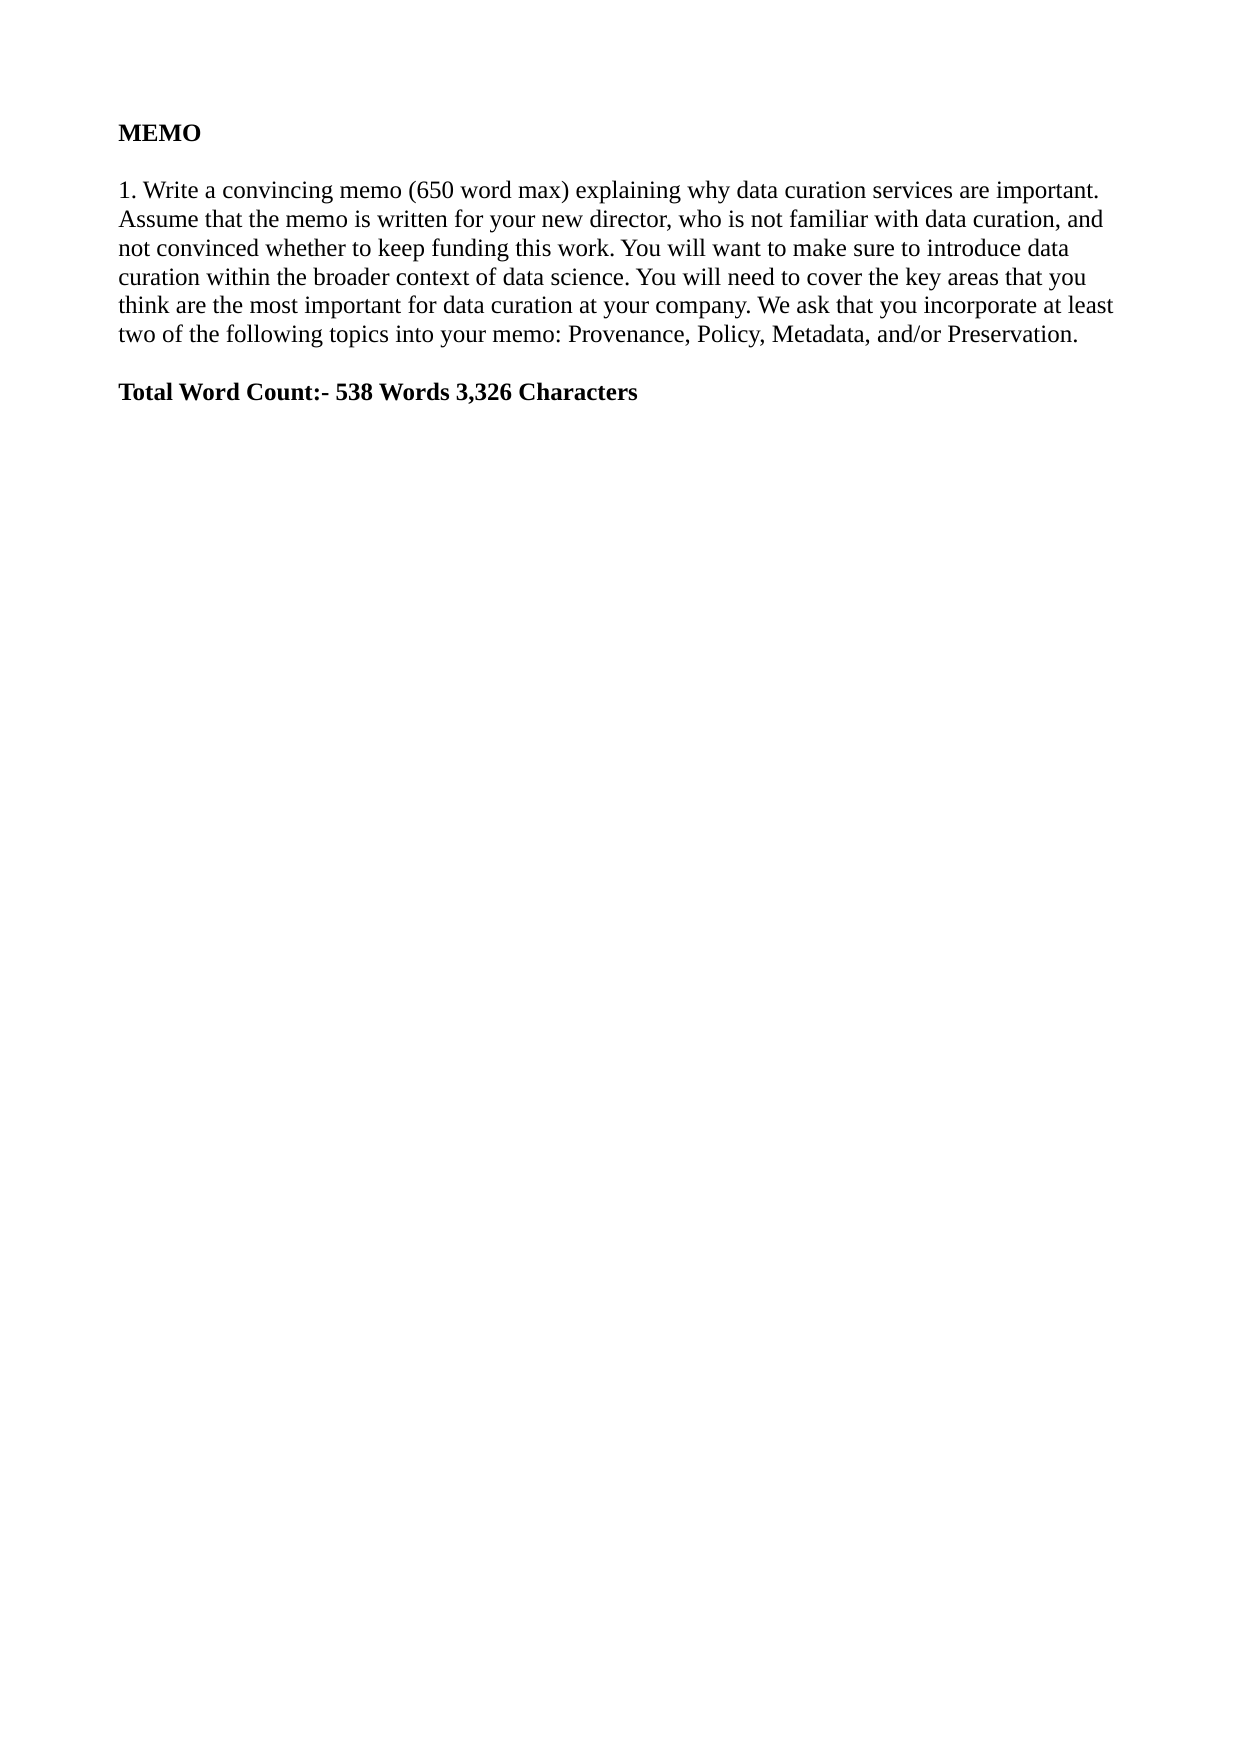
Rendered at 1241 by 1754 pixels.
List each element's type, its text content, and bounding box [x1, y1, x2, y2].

text MEMO [118, 118, 1122, 147]
text Total Word Count:- 538 Words 3,326 Characters [118, 377, 1122, 406]
text 1. Write a convincing memo (650 word max) explaining why data curation services are important. Assume that the memo is written for your new director, who is not familiar with data curation, and not convinced whether to keep funding this work. You will want to make sure to introduce data curation within the broader context of data science. You will need to cover the key areas that you think are the most important for data curation at your company. We ask that you incorporate at least two of the following topics into your memo: Provenance, Policy, Metadata, and/or Preservation. [118, 176, 1122, 348]
